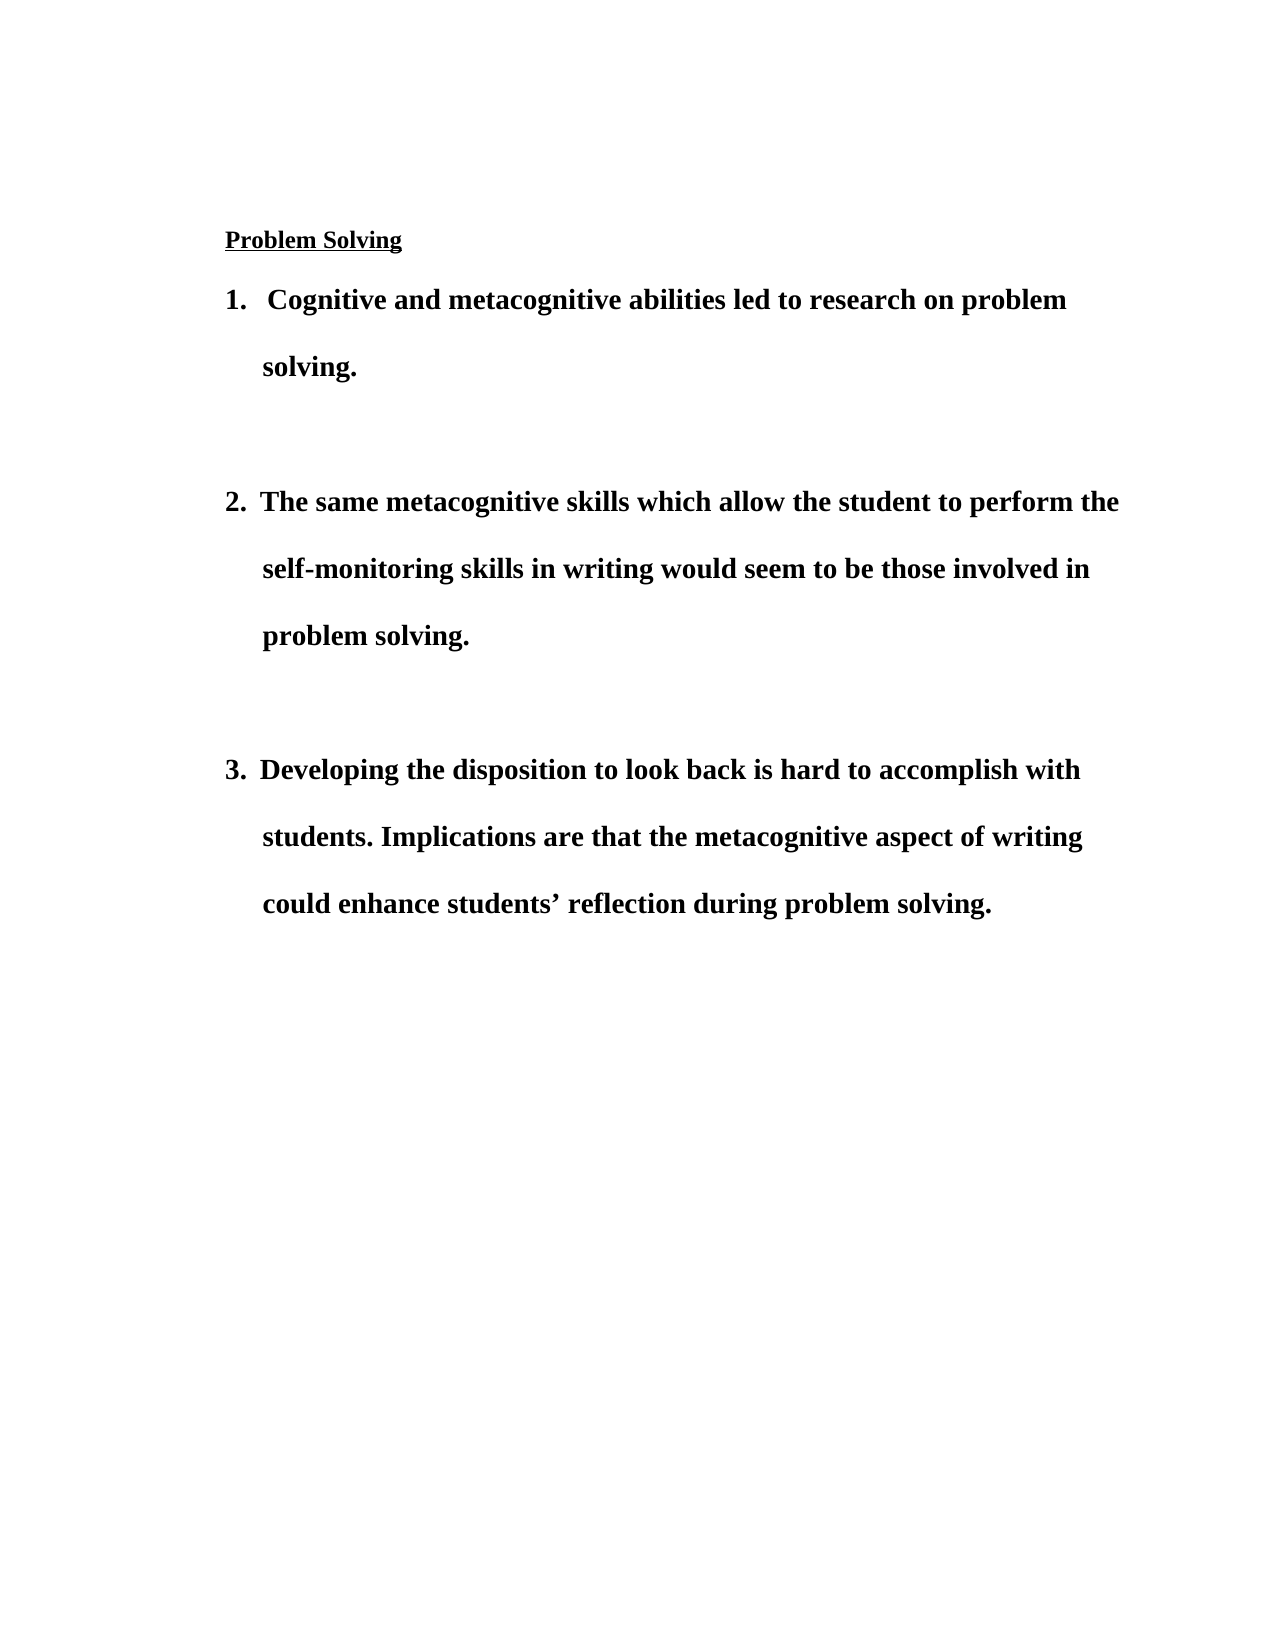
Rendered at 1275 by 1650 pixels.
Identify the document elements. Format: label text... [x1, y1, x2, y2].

list The same metacognitive skills which allow the student to perform the self-monitoring skills in writing would seem to be those involved in problem solving. [225, 484, 1125, 651]
text Problem Solving [225, 225, 1125, 254]
list Cognitive and metacognitive abilities led to research on problem solving. [225, 282, 1125, 383]
list Developing the disposition to look back is hard to accomplish with students. Implications are that the metacognitive aspect of writing could enhance students’ reflection during problem solving. [225, 752, 1125, 920]
